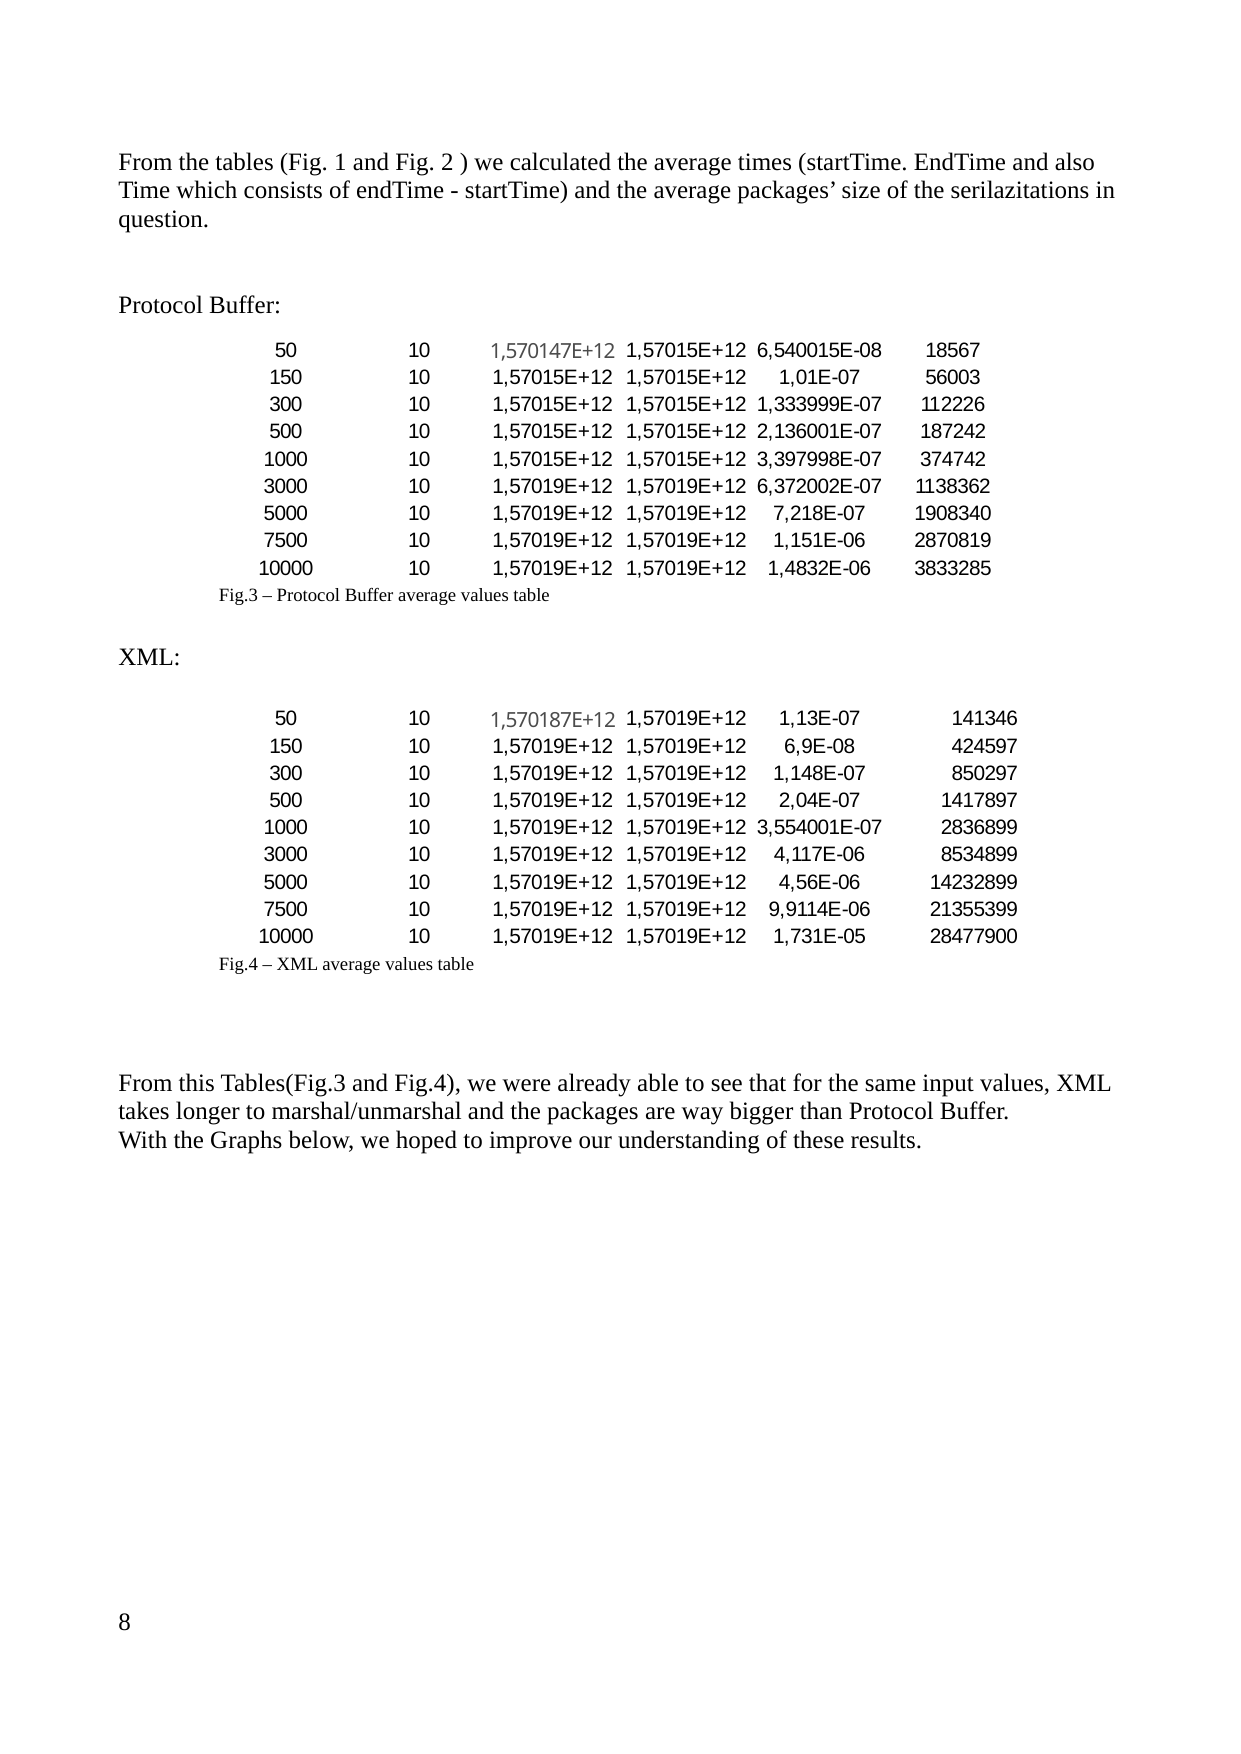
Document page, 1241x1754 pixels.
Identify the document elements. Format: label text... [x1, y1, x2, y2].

text From the tables (Fig. 1 and Fig. 2 ) we calculated the average times (startTime. EndTime and also Time which consists of endTime - startTime) and the average packages’ size of the serilazitations in question. [118, 147, 1122, 233]
text From this Tables(Fig.3 and Fig.4), we were already able to see that for the same input values, XML takes longer to marshal/unmarshal and the packages are way bigger than Protocol Buffer. With the Graphs below, we hoped to improve our understanding of these results. [118, 1068, 1122, 1154]
text XML: [118, 642, 1122, 671]
text Protocol Buffer: [118, 291, 1122, 319]
